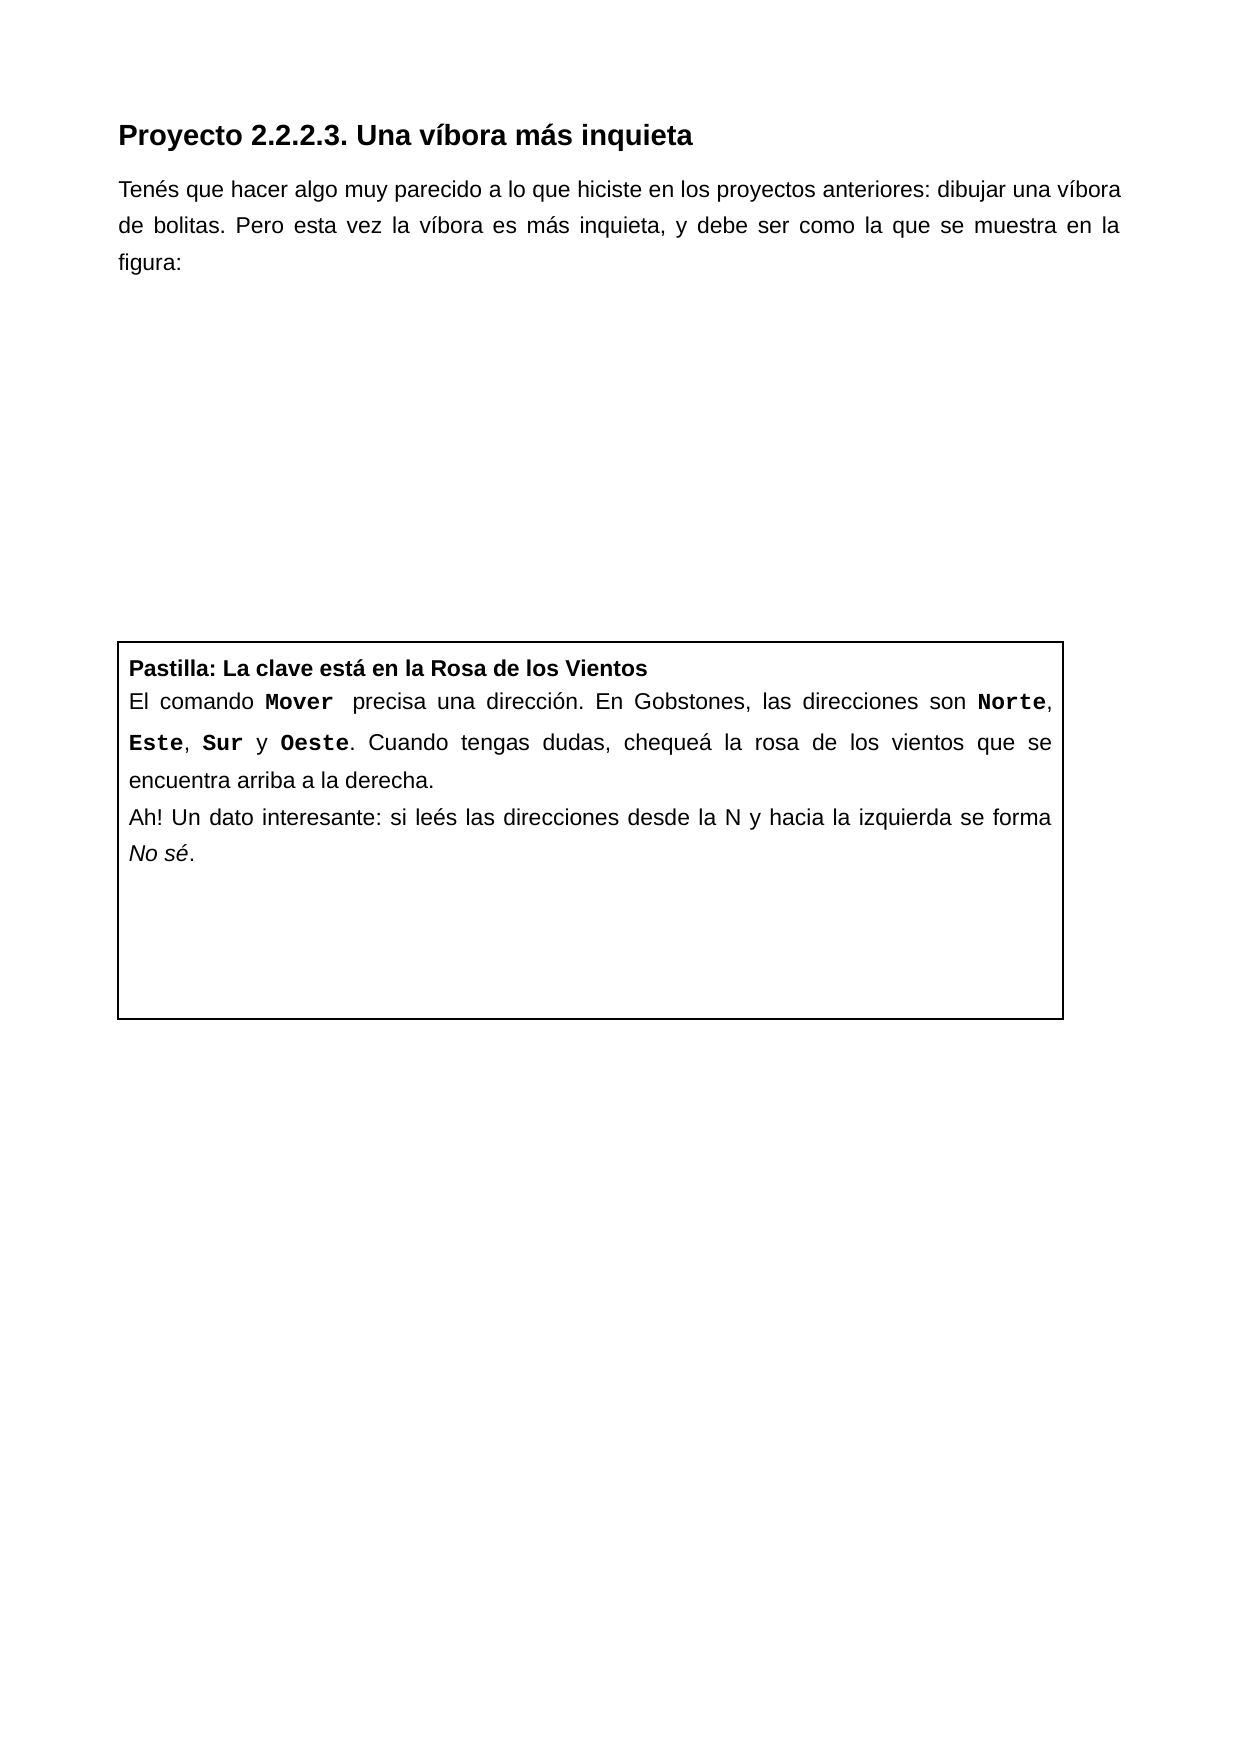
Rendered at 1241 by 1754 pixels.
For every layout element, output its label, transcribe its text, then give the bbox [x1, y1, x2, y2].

text Tenés que hacer algo muy parecido a lo que hiciste en los proyectos anteriores: dibujar una víbora de bolitas. Pero esta vez la víbora es más inquieta, y debe ser como la que se muestra en la figura: [118, 176, 1122, 275]
table_header Pastilla: La clave está en la Rosa de los Vientos El comando Mover precisa una dirección. En Gobstones, las direcciones son Norte, Este, Sur y Oeste. Cuando tengas dudas, chequeá la rosa de los vientos que se encuentra arriba a la derecha. Ah! Un dato interesante: si leés las direcciones desde la N y hacia la izquierda se forma No sé. [119, 643, 1062, 1018]
text Proyecto 2.2.2.3. Una víbora más inquieta [118, 118, 1122, 152]
